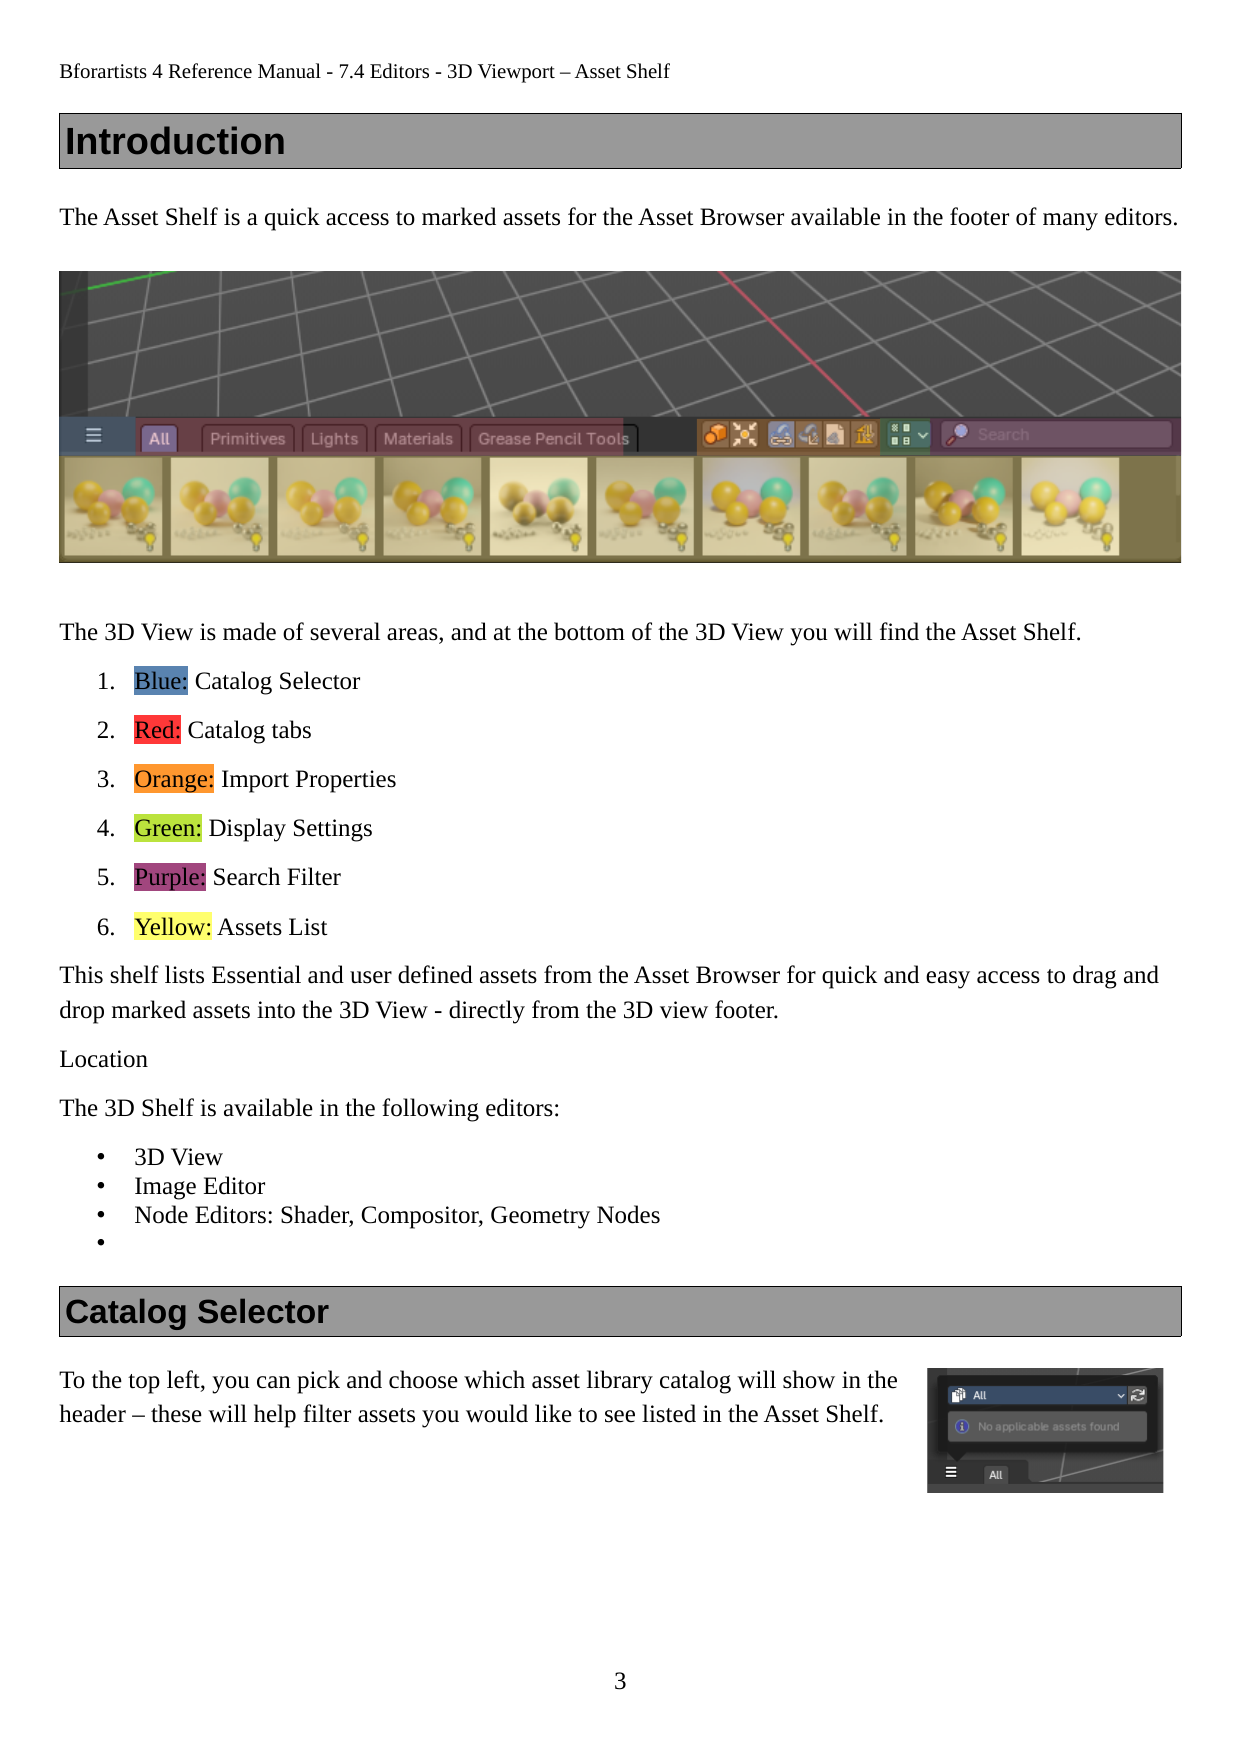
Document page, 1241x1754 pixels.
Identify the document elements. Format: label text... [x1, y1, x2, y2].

text The 3D Shelf is available in the following editors: [59, 1093, 1181, 1122]
text The 3D View is made of several areas, and at the bottom of the 3D View you will find the Asset Shelf. [59, 617, 1181, 646]
list Yellow: Assets List [97, 912, 1181, 940]
text Location [59, 1044, 1181, 1073]
list Green: Display Settings [97, 813, 1181, 842]
picture [59, 271, 1182, 455]
text This shelf lists Essential and user defined assets from the Asset Browser for quick and easy access to drag and drop marked assets into the 3D View - directly from the 3D view footer. [59, 961, 1181, 1024]
list 3D View [97, 1142, 1181, 1171]
list Purple: Search Filter [97, 862, 1181, 891]
table_header Catalog Selector [60, 1287, 1181, 1336]
list Node Editors: Shader, Compositor, Geometry Nodes [97, 1200, 1181, 1228]
list Image Editor [97, 1171, 1181, 1200]
text To the top left, you can pick and choose which asset library catalog will show in the header – these will help filter assets you would like to see listed in the Asset Shelf. [59, 1365, 1181, 1428]
picture [927, 1368, 1164, 1493]
list Blue: Catalog Selector [97, 666, 1181, 695]
text The Asset Shelf is a quick access to marked assets for the Asset Browser available in the footer of many editors. [59, 202, 1181, 231]
list Red: Catalog tabs [97, 715, 1181, 744]
list Orange: Import Properties [97, 764, 1181, 793]
table_header Introduction [60, 114, 1181, 168]
